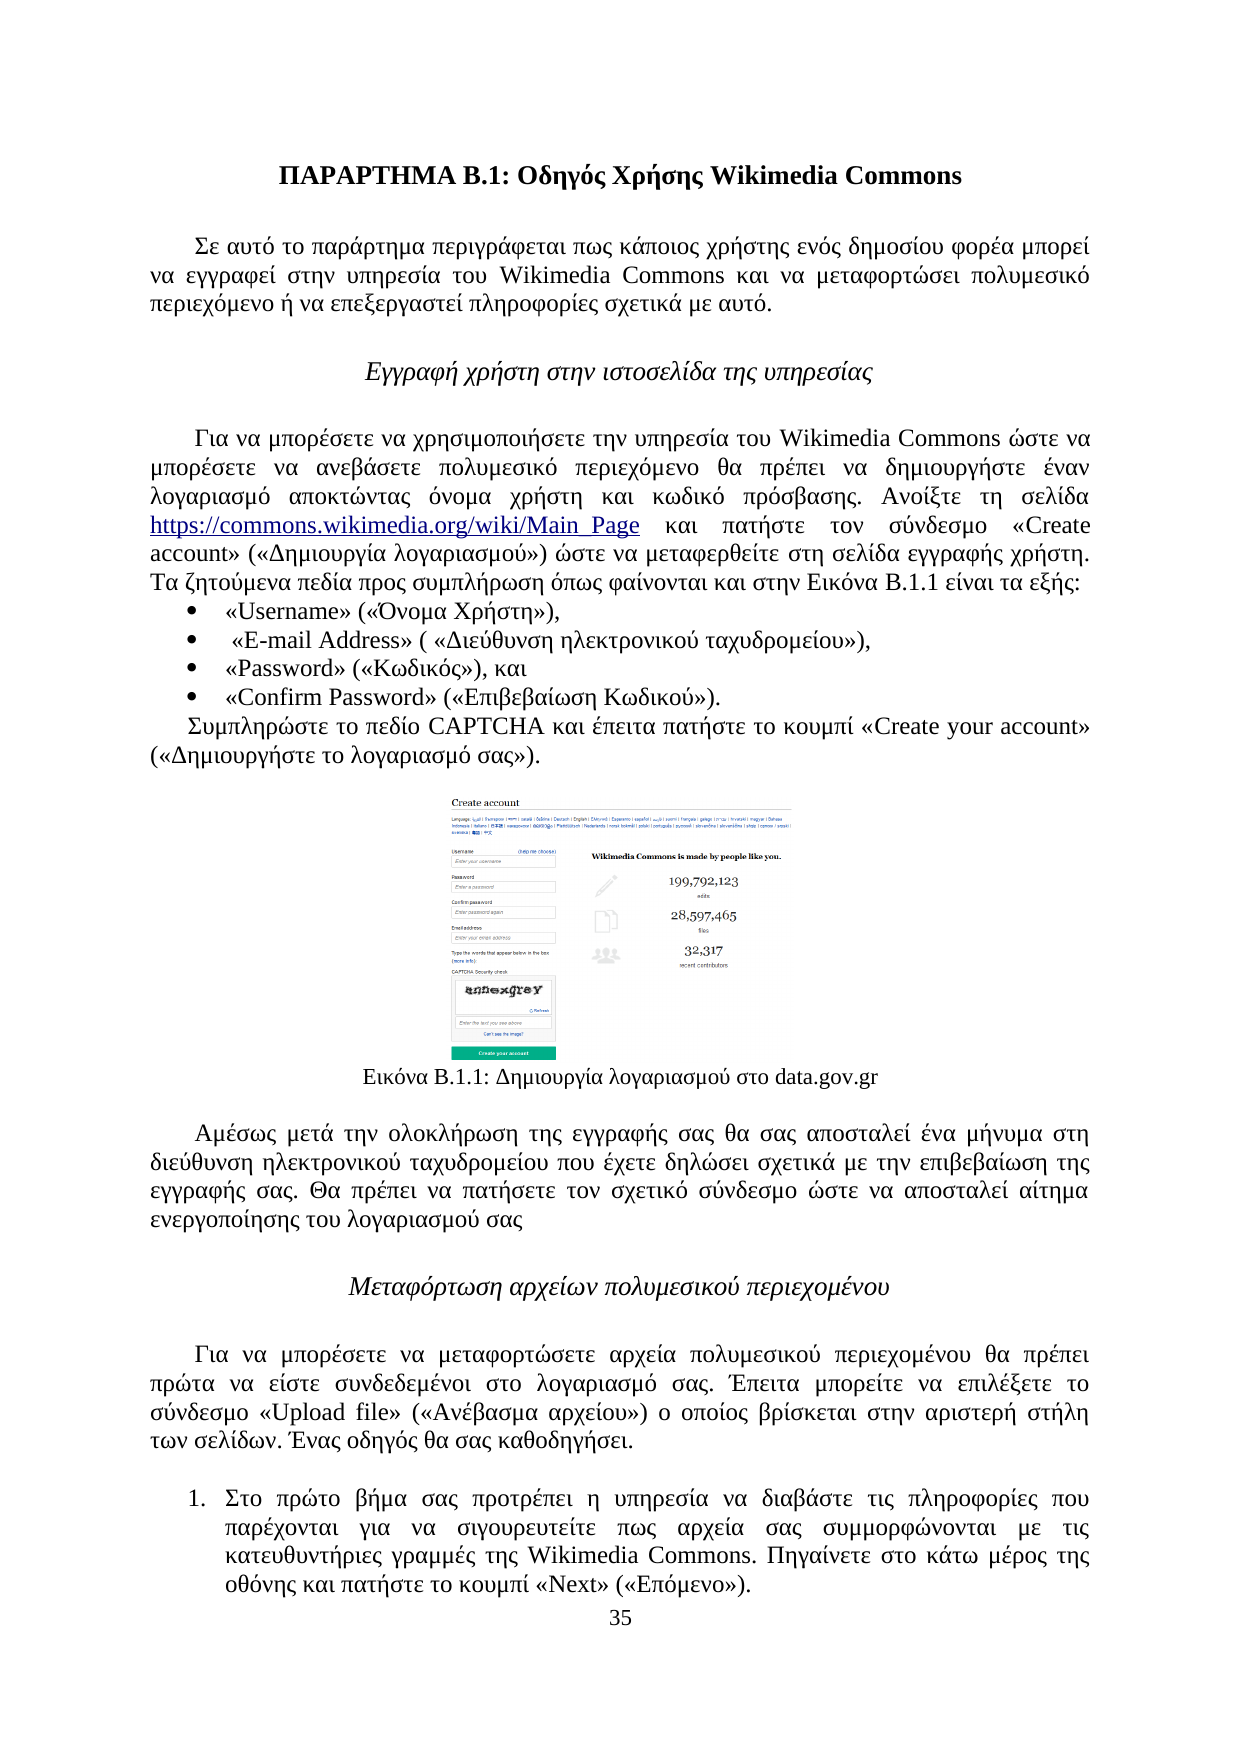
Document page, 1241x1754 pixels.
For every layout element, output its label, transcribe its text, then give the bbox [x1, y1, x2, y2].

list «Confirm Password» («Επιβεβαίωση Κωδικού»). [187, 682, 1091, 711]
text Για να μπορέσετε να μεταφορτώσετε αρχεία πολυμεσικού περιεχομένου θα πρέπει πρώτα να είστε συνδεδεμένοι στο λογαριασμό σας. Έπειτα μπορείτε να επιλέξετε το σύνδεσμο «Upload file» («Ανέβασμα αρχείου») ο οποίος βρίσκεται στην αριστερή στήλη των σελίδων. Ένας οδηγός θα σας καθοδηγήσει. [150, 1339, 1091, 1454]
subtitle Εγγραφή χρήστη στην ιστοσελίδα της υπηρεσίας [150, 355, 1091, 386]
text Σε αυτό το παράρτημα περιγράφεται πως κάποιος χρήστης ενός δημοσίου φορέα μπορεί να εγγραφεί στην υπηρεσία του Wikimedia Commons και να μεταφορτώσει πολυμεσικό περιεχόμενο ή να επεξεργαστεί πληροφορίες σχετικά με αυτό. [150, 231, 1091, 317]
text Για να μπορέσετε να χρησιμοποιήσετε την υπηρεσία του Wikimedia Commons ώστε να μπορέσετε να ανεβάσετε πολυμεσικό περιεχόμενο θα πρέπει να δημιουργήστε έναν λογαριασμό αποκτώντας όνομα χρήστη και κωδικό πρόσβασης. Ανοίξτε τη σελίδα https://commons.wikimedia.org/wiki/Main_Page και πατήστε τον σύνδεσμο «Create account» («Δημιουργία λογαριασμού») ώστε να μεταφερθείτε στη σελίδα εγγραφής χρήστη. Τα ζητούμενα πεδία προς συμπλήρωση όπως φαίνονται και στην Εικόνα B.1.1 είναι τα εξής: [150, 423, 1091, 596]
text Συμπληρώστε το πεδίο CAPTCHA και έπειτα πατήστε το κουμπί «Create your account» («Δημιουργήστε το λογαριασμό σας»). [150, 711, 1091, 768]
list «Username» («Όνομα Χρήστη»), [187, 596, 1091, 625]
subtitle ΠΑΡΑΡΤΗΜΑ Β.1: Οδηγός Χρήσης Wikimedia Commons [150, 159, 1091, 191]
subtitle Μεταφόρτωση αρχείων πολυμεσικού περιεχομένου [150, 1271, 1091, 1302]
list «Password» («Κωδικός»), και [187, 653, 1091, 682]
list «E-mail Address» ( «Διεύθυνση ηλεκτρονικού ταχυδρομείου»), [187, 625, 1091, 653]
text Αμέσως μετά την ολοκλήρωση της εγγραφής σας θα σας αποσταλεί ένα μήνυμα στη διεύθυνση ηλεκτρονικού ταχυδρομείου που έχετε δηλώσει σχετικά με την επιβεβαίωση της εγγραφής σας. Θα πρέπει να πατήσετε τον σχετικό σύνδεσμο ώστε να αποσταλεί αίτημα ενεργοποίησης του λογαριασμού σας [150, 1118, 1091, 1233]
list Στο πρώτο βήμα σας προτρέπει η υπηρεσία να διαβάστε τις πληροφορίες που παρέχονται για να σιγουρευτείτε πως αρχεία σας συμμορφώνονται με τις κατευθυντήριες γραμμές της Wikimedia Commons. Πηγαίνετε στο κάτω μέρος της οθόνης και πατήστε το κουμπί «Next» («Επόμενο»). [187, 1483, 1091, 1598]
text Εικόνα B.1.1: Δημιουργία λογαριασμού στο data.gov.gr [150, 1063, 1091, 1089]
